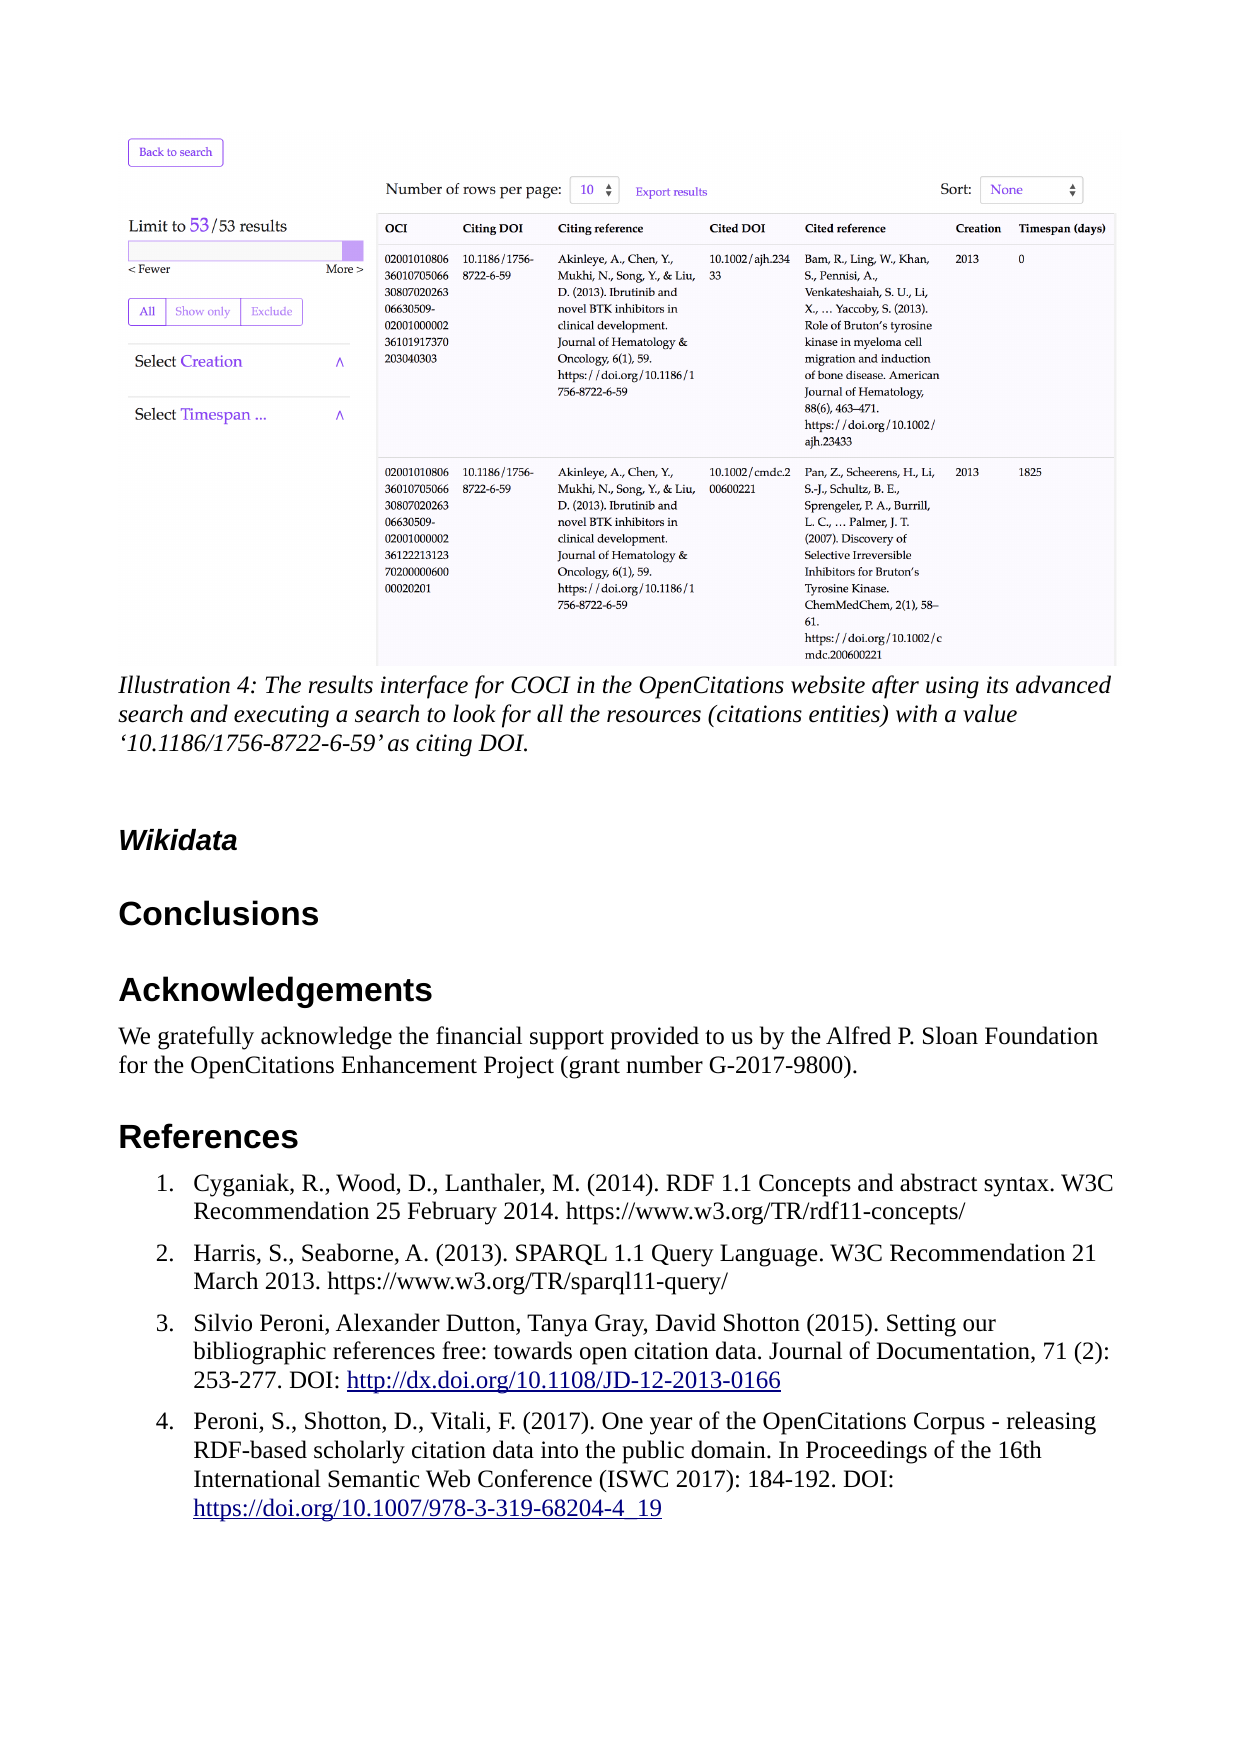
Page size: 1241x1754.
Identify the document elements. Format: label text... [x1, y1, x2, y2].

text Illustration 4: The results interface for COCI in the OpenCitations website after using its advanced search and executing a search to look for all the resources (citations entities) with a value ‘10.1186/1756-8722-6-59’ as citing DOI. [118, 666, 1122, 757]
subtitle Conclusions [118, 894, 1122, 933]
list Peroni, S., Shotton, D., Vitali, F. (2017). One year of the OpenCitations Corpus - releasing RDF-based scholarly citation data into the public domain. In Proceedings of the 16th International Semantic Web Conference (ISWC 2017): 184-192. DOI: https://doi.org/10.1007/978-3-319-68204-4_19 [156, 1406, 1122, 1521]
text We gratefully acknowledge the financial support provided to us by the Alfred P. Sloan Foundation for the OpenCitations Enhancement Project (grant number G‐2017‐9800). [118, 1021, 1122, 1079]
list Harris, S., Seaborne, A. (2013). SPARQL 1.1 Query Language. W3C Recommendation 21 March 2013. https://www.w3.org/TR/sparql11-query/ [156, 1238, 1122, 1295]
list Silvio Peroni, Alexander Dutton, Tanya Gray, David Shotton (2015). Setting our bibliographic references free: towards open citation data. Journal of Documentation, 71 (2): 253-277. DOI: http://dx.doi.org/10.1108/JD-12-2013-0166 [156, 1308, 1122, 1394]
list Cyganiak, R., Wood, D., Lanthaler, M. (2014). RDF 1.1 Concepts and abstract syntax. W3C Recommendation 25 February 2014. https://www.w3.org/TR/rdf11-concepts/ [156, 1168, 1122, 1225]
subtitle Acknowledgements [118, 970, 1122, 1009]
picture [118, 130, 1123, 666]
subtitle Wikidata [118, 823, 1122, 857]
subtitle References [118, 1116, 1122, 1155]
